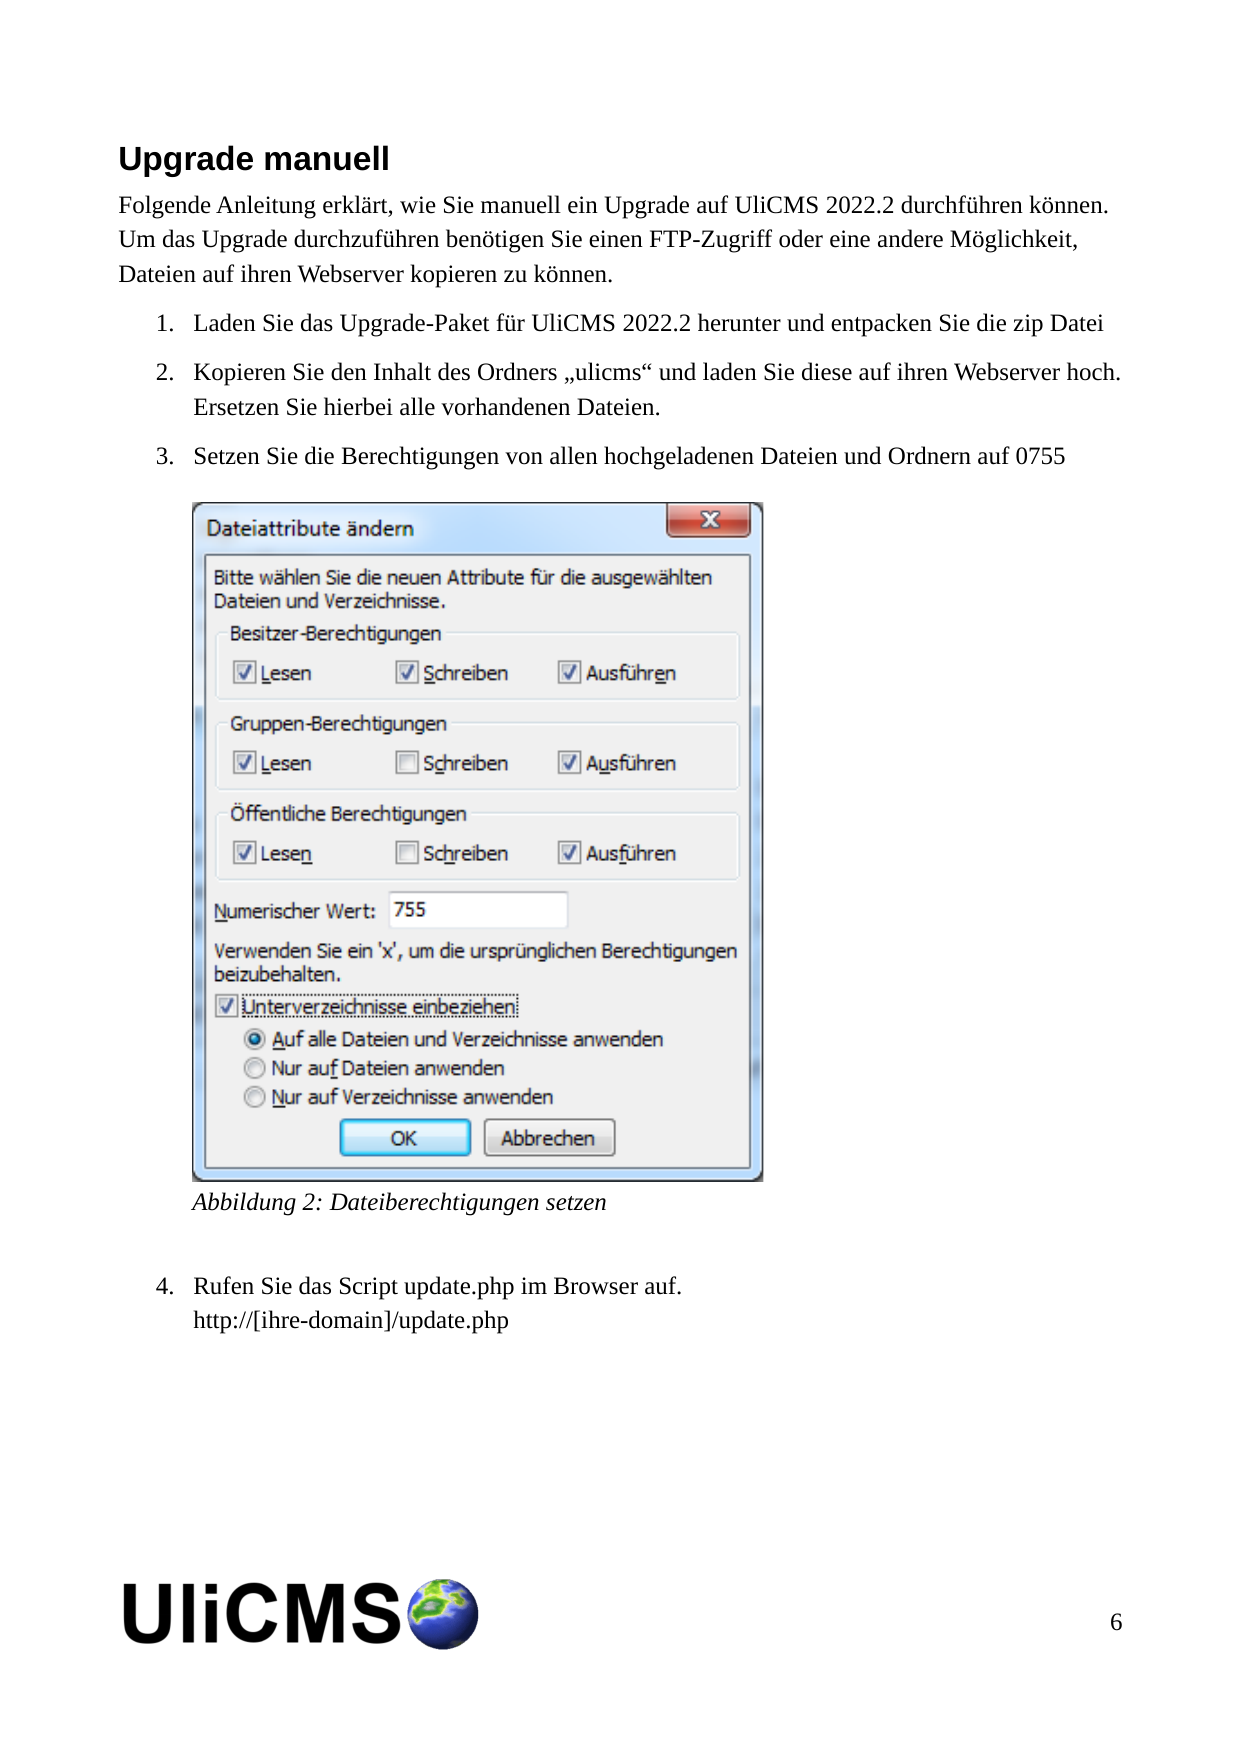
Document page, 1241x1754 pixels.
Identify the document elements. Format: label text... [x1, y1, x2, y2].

list Setzen Sie die Berechtigungen von allen hochgeladenen Dateien und Ordnern auf 0755 [156, 441, 1122, 469]
text Folgende Anleitung erklärt, wie Sie manuell ein Upgrade auf UliCMS 2022.2 durchführen können. Um das Upgrade durchzuführen benötigen Sie einen FTP-Zugriff oder eine andere Möglichkeit, Dateien auf ihren Webserver kopieren zu können. [118, 190, 1122, 288]
list Laden Sie das Upgrade-Paket für UliCMS 2022.2 herunter und entpacken Sie die zip Datei [156, 308, 1122, 337]
text Abbildung 2: Dateiberechtigungen setzen [192, 1182, 763, 1216]
picture [118, 1578, 479, 1652]
list Rufen Sie das Script update.php im Browser auf. http://[ihre-domain]/update.php [156, 1271, 1122, 1334]
subtitle Upgrade manuell [118, 139, 1122, 178]
picture [192, 502, 764, 1182]
list Kopieren Sie den Inhalt des Ordners „ulicms“ und laden Sie diese auf ihren Webserver hoch. Ersetzen Sie hierbei alle vorhandenen Dateien. [156, 357, 1122, 420]
